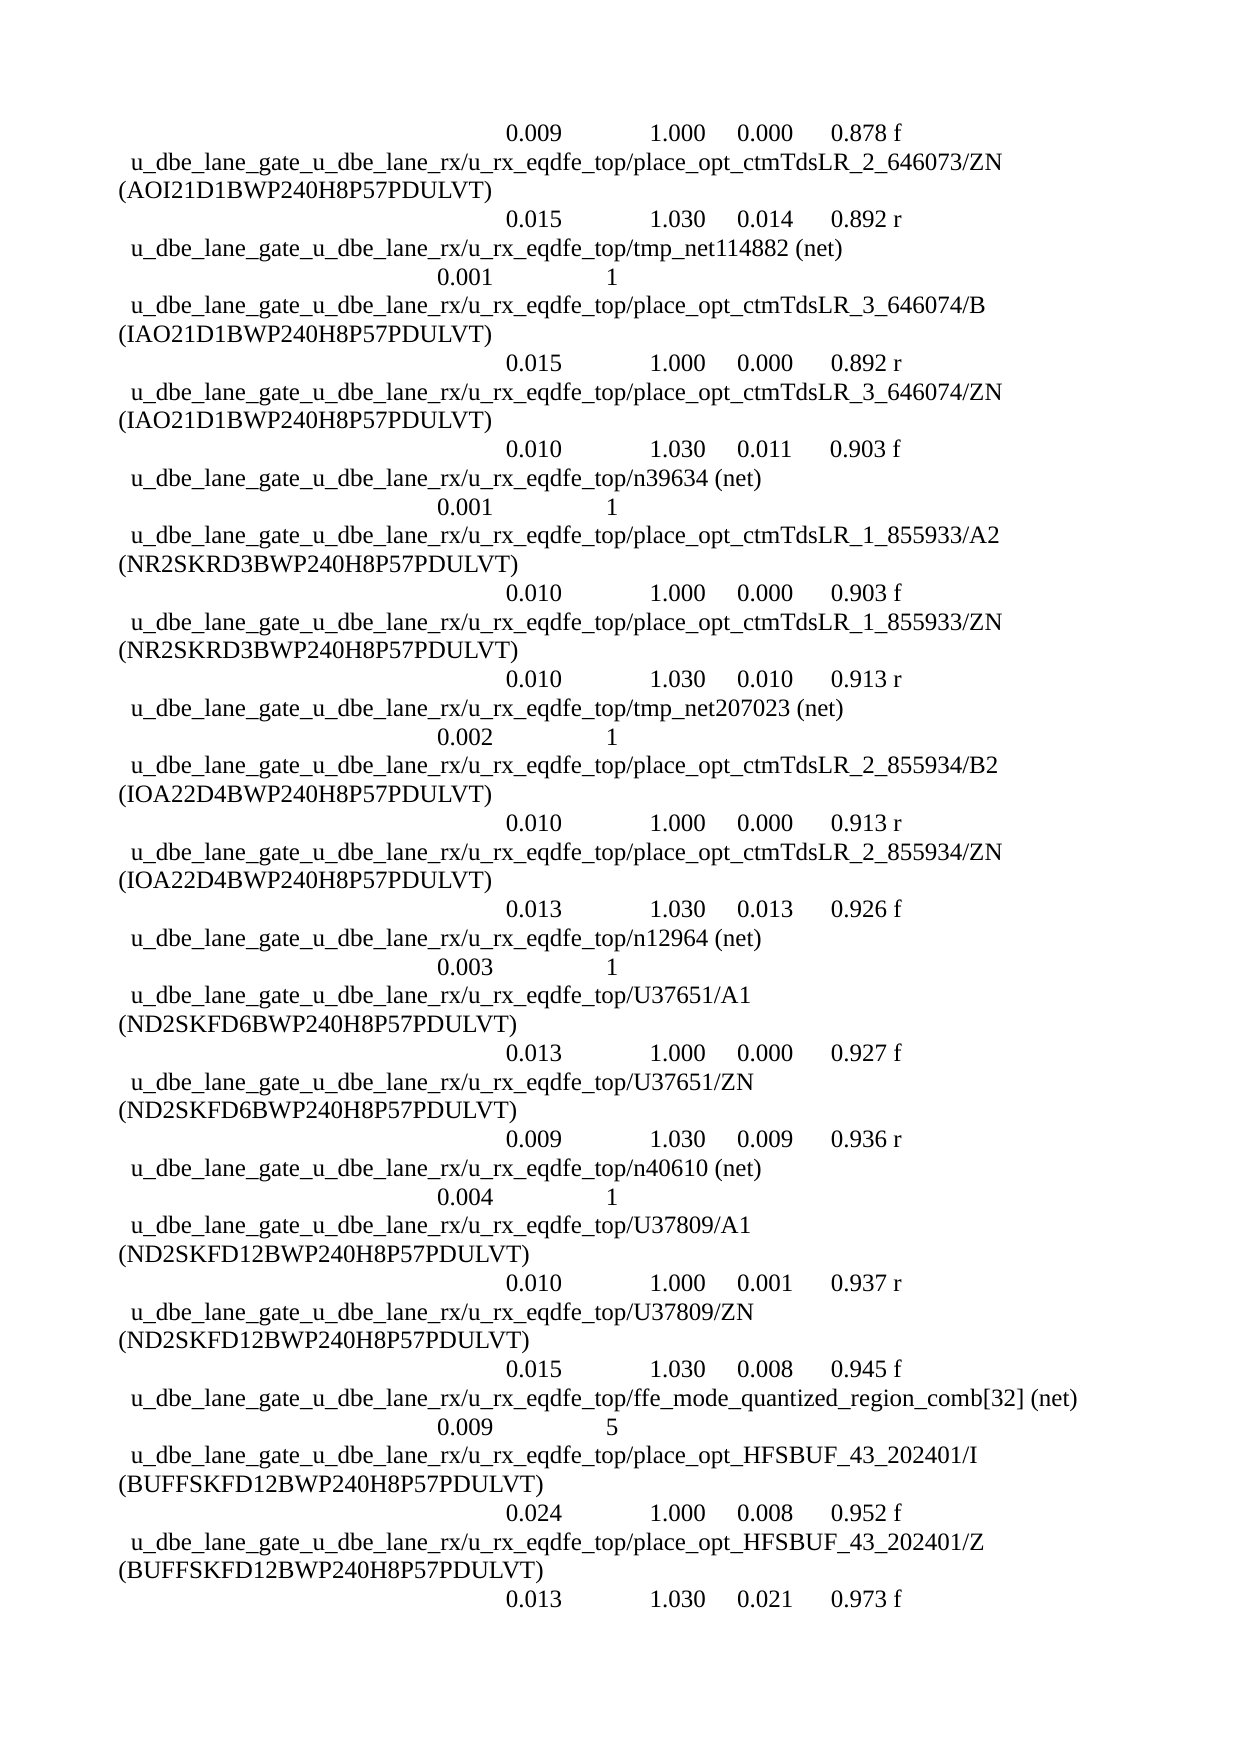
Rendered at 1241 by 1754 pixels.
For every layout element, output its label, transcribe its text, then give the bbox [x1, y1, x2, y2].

text 0.001 1 [118, 262, 1122, 291]
text 0.010 1.000 0.000 0.913 r [118, 808, 1122, 837]
text 0.024 1.000 0.008 0.952 f [118, 1498, 1122, 1527]
text u_dbe_lane_gate_u_dbe_lane_rx/u_rx_eqdfe_top/tmp_net207023 (net) [118, 693, 1122, 722]
text u_dbe_lane_gate_u_dbe_lane_rx/u_rx_eqdfe_top/place_opt_ctmTdsLR_3_646074/B (IAO21D1BWP240H8P57PDULVT) [118, 291, 1122, 348]
text u_dbe_lane_gate_u_dbe_lane_rx/u_rx_eqdfe_top/place_opt_ctmTdsLR_2_855934/ZN (IOA22D4BWP240H8P57PDULVT) [118, 837, 1122, 894]
text 0.015 1.000 0.000 0.892 r [118, 348, 1122, 377]
text u_dbe_lane_gate_u_dbe_lane_rx/u_rx_eqdfe_top/place_opt_HFSBUF_43_202401/I (BUFFSKFD12BWP240H8P57PDULVT) [118, 1441, 1122, 1498]
text u_dbe_lane_gate_u_dbe_lane_rx/u_rx_eqdfe_top/tmp_net114882 (net) [118, 233, 1122, 262]
text 0.015 1.030 0.008 0.945 f [118, 1354, 1122, 1383]
text 0.003 1 [118, 952, 1122, 981]
text 0.010 1.000 0.001 0.937 r [118, 1268, 1122, 1297]
text u_dbe_lane_gate_u_dbe_lane_rx/u_rx_eqdfe_top/U37809/ZN (ND2SKFD12BWP240H8P57PDULVT) [118, 1297, 1122, 1354]
text 0.010 1.030 0.011 0.903 f [118, 434, 1122, 463]
text u_dbe_lane_gate_u_dbe_lane_rx/u_rx_eqdfe_top/ffe_mode_quantized_region_comb[32] (net) [118, 1383, 1122, 1412]
text u_dbe_lane_gate_u_dbe_lane_rx/u_rx_eqdfe_top/n39634 (net) [118, 463, 1122, 492]
text u_dbe_lane_gate_u_dbe_lane_rx/u_rx_eqdfe_top/place_opt_ctmTdsLR_1_855933/ZN (NR2SKRD3BWP240H8P57PDULVT) [118, 607, 1122, 664]
text 0.010 1.030 0.010 0.913 r [118, 664, 1122, 693]
text 0.013 1.030 0.013 0.926 f [118, 894, 1122, 923]
text u_dbe_lane_gate_u_dbe_lane_rx/u_rx_eqdfe_top/U37809/A1 (ND2SKFD12BWP240H8P57PDULVT) [118, 1211, 1122, 1268]
text u_dbe_lane_gate_u_dbe_lane_rx/u_rx_eqdfe_top/place_opt_ctmTdsLR_2_855934/B2 (IOA22D4BWP240H8P57PDULVT) [118, 751, 1122, 808]
text u_dbe_lane_gate_u_dbe_lane_rx/u_rx_eqdfe_top/place_opt_ctmTdsLR_1_855933/A2 (NR2SKRD3BWP240H8P57PDULVT) [118, 521, 1122, 578]
text u_dbe_lane_gate_u_dbe_lane_rx/u_rx_eqdfe_top/n40610 (net) [118, 1153, 1122, 1182]
text 0.002 1 [118, 722, 1122, 751]
text 0.013 1.030 0.021 0.973 f [118, 1584, 1122, 1613]
text 0.004 1 [118, 1182, 1122, 1211]
text 0.015 1.030 0.014 0.892 r [118, 204, 1122, 233]
text 0.009 1.000 0.000 0.878 f [118, 118, 1122, 147]
text 0.001 1 [118, 492, 1122, 521]
text u_dbe_lane_gate_u_dbe_lane_rx/u_rx_eqdfe_top/U37651/ZN (ND2SKFD6BWP240H8P57PDULVT) [118, 1067, 1122, 1124]
text u_dbe_lane_gate_u_dbe_lane_rx/u_rx_eqdfe_top/place_opt_HFSBUF_43_202401/Z (BUFFSKFD12BWP240H8P57PDULVT) [118, 1527, 1122, 1584]
text u_dbe_lane_gate_u_dbe_lane_rx/u_rx_eqdfe_top/place_opt_ctmTdsLR_2_646073/ZN (AOI21D1BWP240H8P57PDULVT) [118, 147, 1122, 204]
text 0.009 5 [118, 1412, 1122, 1441]
text u_dbe_lane_gate_u_dbe_lane_rx/u_rx_eqdfe_top/place_opt_ctmTdsLR_3_646074/ZN (IAO21D1BWP240H8P57PDULVT) [118, 377, 1122, 434]
text u_dbe_lane_gate_u_dbe_lane_rx/u_rx_eqdfe_top/U37651/A1 (ND2SKFD6BWP240H8P57PDULVT) [118, 981, 1122, 1038]
text 0.013 1.000 0.000 0.927 f [118, 1038, 1122, 1067]
text u_dbe_lane_gate_u_dbe_lane_rx/u_rx_eqdfe_top/n12964 (net) [118, 923, 1122, 952]
text 0.010 1.000 0.000 0.903 f [118, 578, 1122, 607]
text 0.009 1.030 0.009 0.936 r [118, 1124, 1122, 1153]
